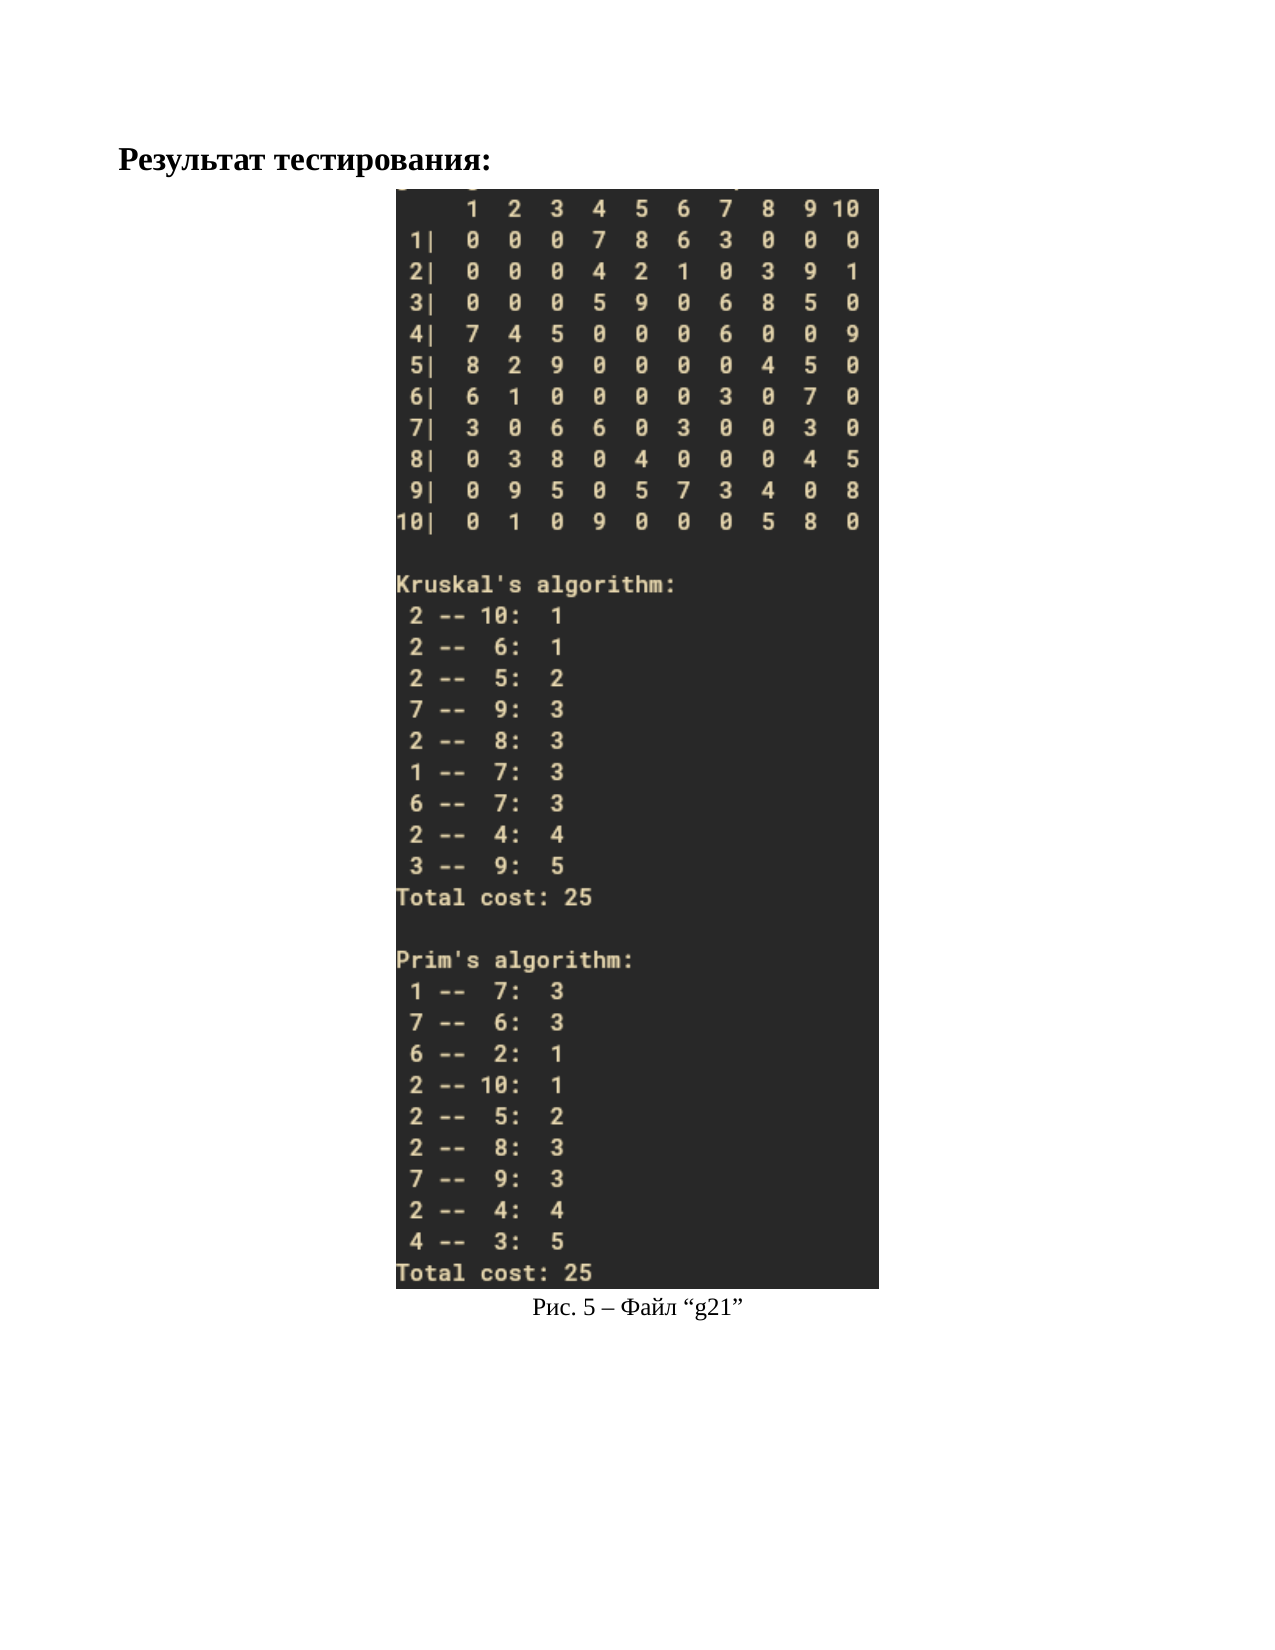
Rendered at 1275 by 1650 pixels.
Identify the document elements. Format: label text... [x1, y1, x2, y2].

text Рис. 5 – Файл “g21” [118, 190, 1157, 1321]
picture [396, 189, 879, 1289]
subtitle Результат тестирования: [118, 139, 1157, 177]
